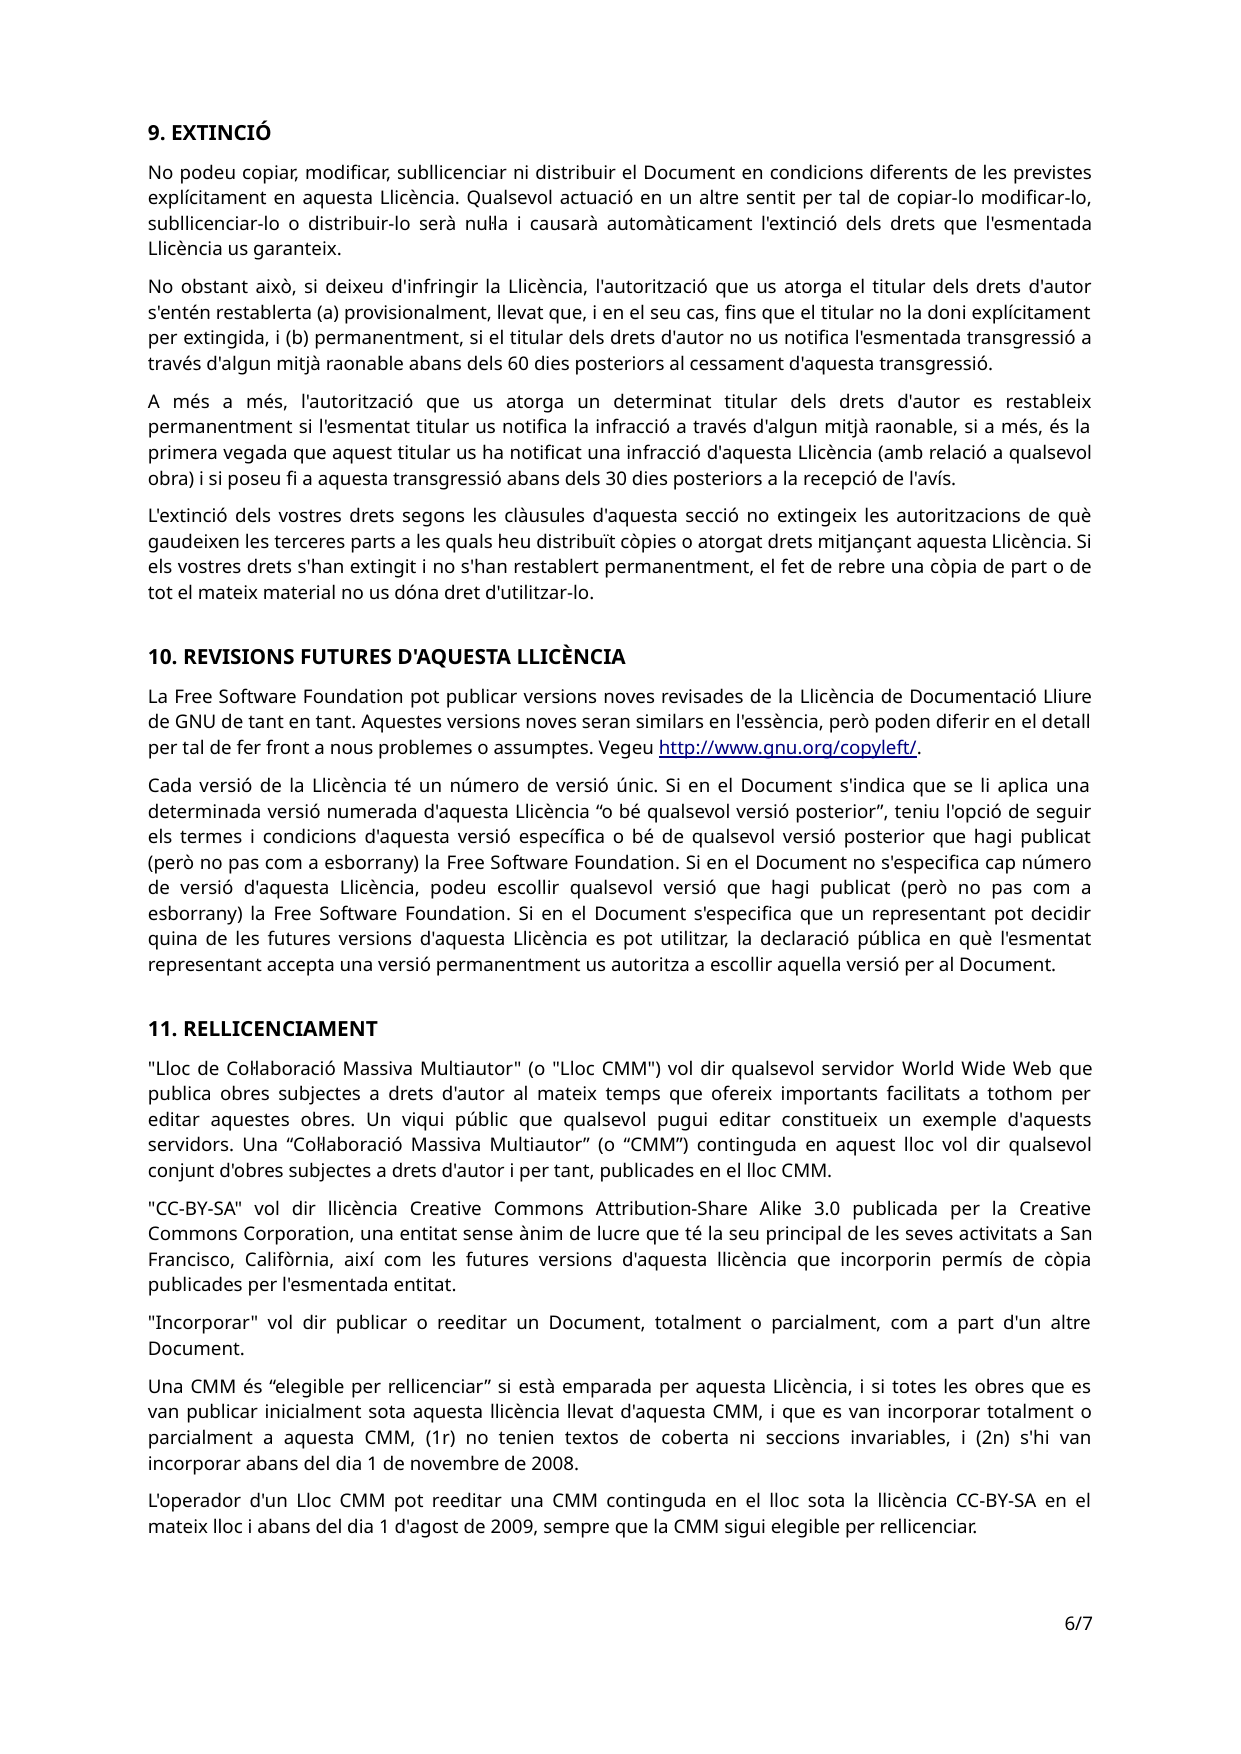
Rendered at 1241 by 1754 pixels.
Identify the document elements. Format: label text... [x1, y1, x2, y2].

subtitle 11. RELLICENCIAMENT [148, 1014, 1093, 1042]
text L'operador d'un Lloc CMM pot reeditar una CMM continguda en el lloc sota la llicència CC-BY-SA en el mateix lloc i abans del dia 1 d'agost de 2009, sempre que la CMM sigui elegible per rellicenciar. [148, 1488, 1093, 1539]
text Una CMM és “elegible per rellicenciar” si està emparada per aquesta Llicència, i si totes les obres que es van publicar inicialment sota aquesta llicència llevat d'aquesta CMM, i que es van incorporar totalment o parcialment a aquesta CMM, (1r) no tenien textos de coberta ni seccions invariables, i (2n) s'hi van incorporar abans del dia 1 de novembre de 2008. [148, 1373, 1093, 1475]
text "Lloc de Col·laboració Massiva Multiautor" (o "Lloc CMM") vol dir qualsevol servidor World Wide Web que publica obres subjectes a drets d'autor al mateix temps que ofereix importants facilitats a tothom per editar aquestes obres. Un viqui públic que qualsevol pugui editar constitueix un exemple d'aquests servidors. Una “Col·laboració Massiva Multiautor” (o “CMM”) continguda en aquest lloc vol dir qualsevol conjunt d'obres subjectes a drets d'autor i per tant, publicades en el lloc CMM. [148, 1055, 1093, 1183]
text "Incorporar" vol dir publicar o reeditar un Document, totalment o parcialment, com a part d'un altre Document. [148, 1310, 1093, 1361]
text L'extinció dels vostres drets segons les clàusules d'aquesta secció no extingeix les autoritzacions de què gaudeixen les terceres parts a les quals heu distribuït còpies o atorgat drets mitjançant aquesta Llicència. Si els vostres drets s'han extingit i no s'han restablert permanentment, el fet de rebre una còpia de part o de tot el mateix material no us dóna dret d'utilitzar-lo. [148, 503, 1093, 605]
text Cada versió de la Llicència té un número de versió únic. Si en el Document s'indica que se li aplica una determinada versió numerada d'aquesta Llicència “o bé qualsevol versió posterior”, teniu l'opció de seguir els termes i condicions d'aquesta versió específica o bé de qualsevol versió posterior que hagi publicat (però no pas com a esborrany) la Free Software Foundation. Si en el Document no s'especifica cap número de versió d'aquesta Llicència, podeu escollir qualsevol versió que hagi publicat (però no pas com a esborrany) la Free Software Foundation. Si en el Document s'especifica que un representant pot decidir quina de les futures versions d'aquesta Llicència es pot utilitzar, la declaració pública en què l'esmentat representant accepta una versió permanentment us autoritza a escollir aquella versió per al Document. [148, 772, 1093, 977]
subtitle 10. REVISIONS FUTURES D'AQUESTA LLICÈNCIA [148, 642, 1093, 671]
text No podeu copiar, modificar, subllicenciar ni distribuir el Document en condicions diferents de les previstes explícitament en aquesta Llicència. Qualsevol actuació en un altre sentit per tal de copiar-lo modificar-lo, subllicenciar-lo o distribuir-lo serà nul·la i causarà automàticament l'extinció dels drets que l'esmentada Llicència us garanteix. [148, 159, 1093, 261]
subtitle 9. EXTINCIÓ [148, 118, 1093, 147]
text La Free Software Foundation pot publicar versions noves revisades de la Llicència de Documentació Lliure de GNU de tant en tant. Aquestes versions noves seran similars en l'essència, però poden diferir en el detall per tal de fer front a nous problemes o assumptes. Vegeu http://www.gnu.org/copyleft/. [148, 683, 1093, 760]
text A més a més, l'autorització que us atorga un determinat titular dels drets d'autor es restableix permanentment si l'esmentat titular us notifica la infracció a través d'algun mitjà raonable, si a més, és la primera vegada que aquest titular us ha notificat una infracció d'aquesta Llicència (amb relació a qualsevol obra) i si poseu fi a aquesta transgressió abans dels 30 dies posteriors a la recepció de l'avís. [148, 388, 1093, 490]
text No obstant això, si deixeu d'infringir la Llicència, l'autorització que us atorga el titular dels drets d'autor s'entén restablerta (a) provisionalment, llevat que, i en el seu cas, fins que el titular no la doni explícitament per extingida, i (b) permanentment, si el titular dels drets d'autor no us notifica l'esmentada transgressió a través d'algun mitjà raonable abans dels 60 dies posteriors al cessament d'aquesta transgressió. [148, 274, 1093, 376]
text "CC-BY-SA" vol dir llicència Creative Commons Attribution-Share Alike 3.0 publicada per la Creative Commons Corporation, una entitat sense ànim de lucre que té la seu principal de les seves activitats a San Francisco, Califòrnia, així com les futures versions d'aquesta llicència que incorporin permís de còpia publicades per l'esmentada entitat. [148, 1195, 1093, 1297]
